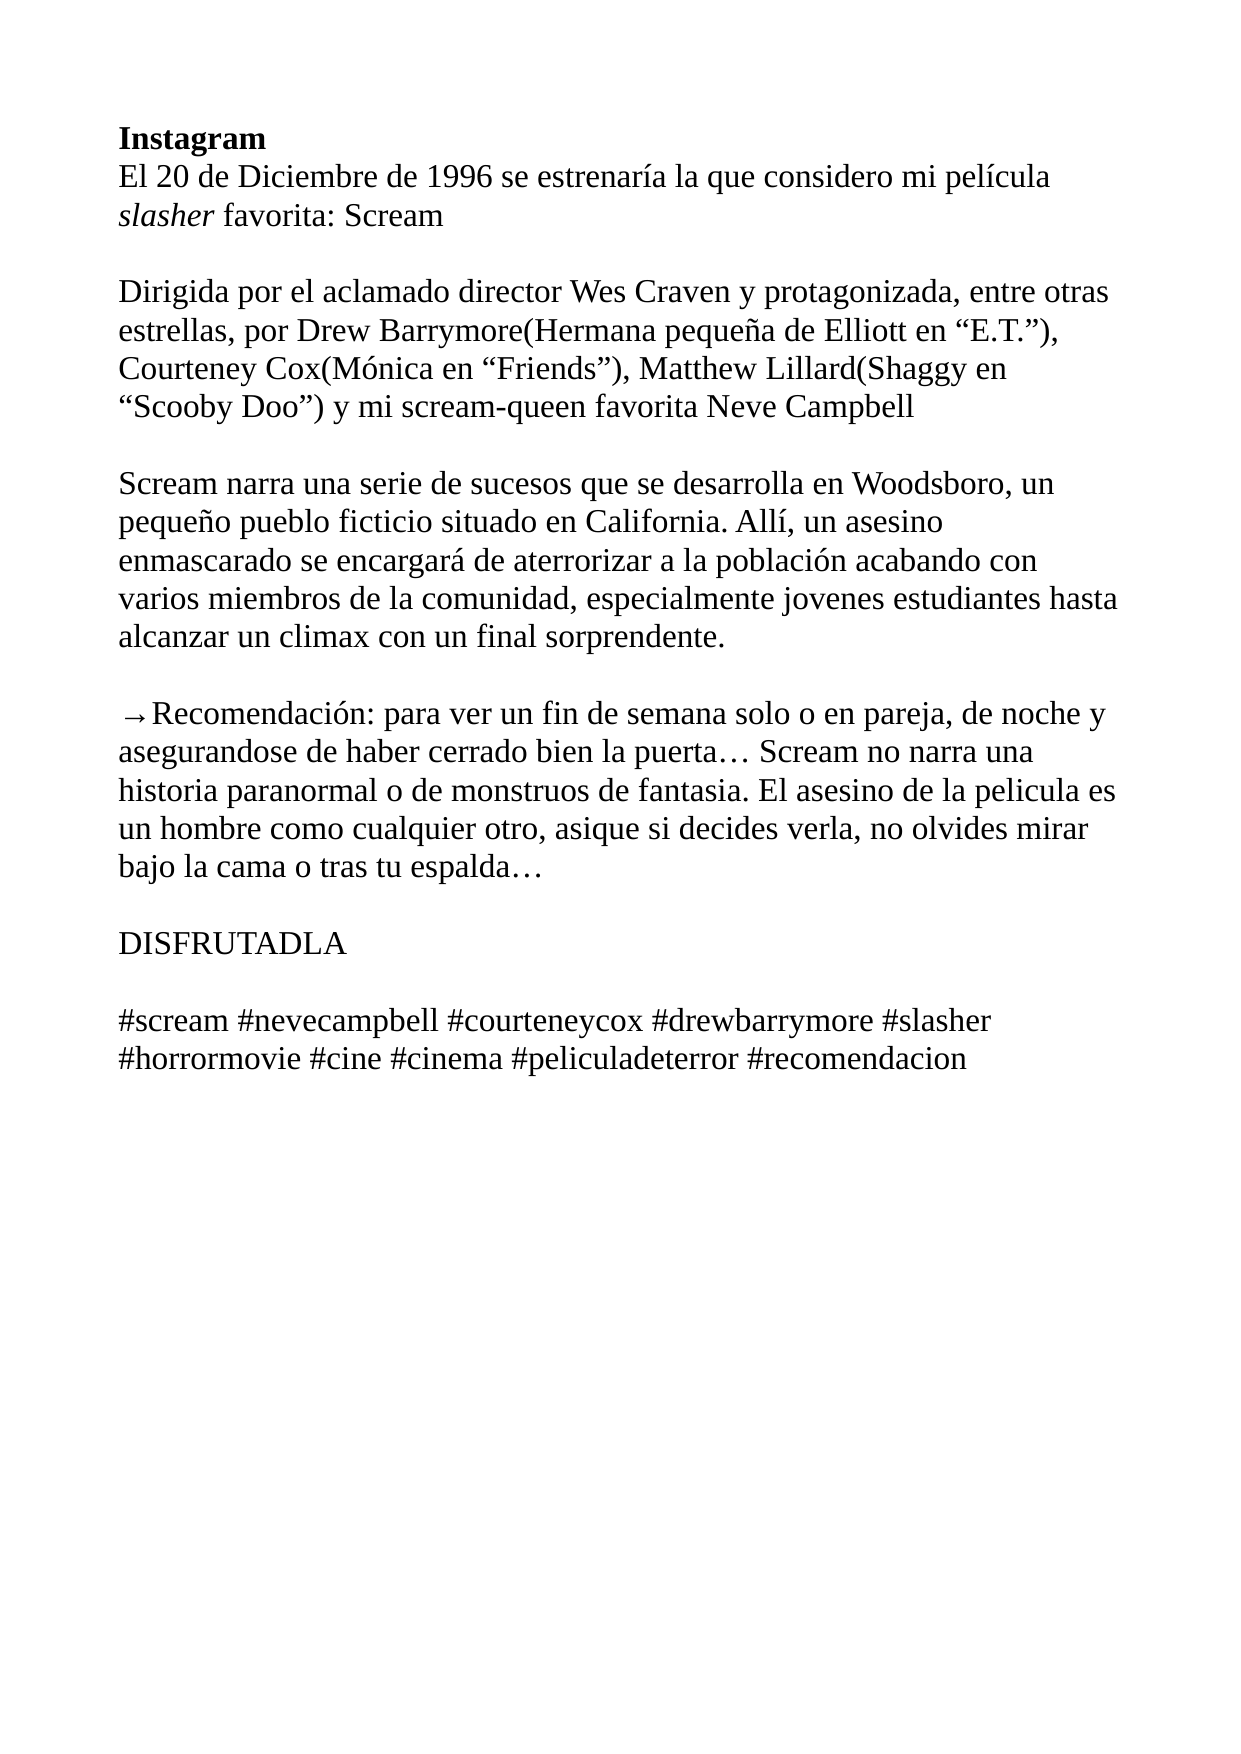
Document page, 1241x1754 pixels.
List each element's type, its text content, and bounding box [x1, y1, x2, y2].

text #scream #nevecampbell #courteneycox #drewbarrymore #slasher #horrormovie #cine #cinema #peliculadeterror #recomendacion [118, 1000, 1122, 1076]
text →Recomendación: para ver un fin de semana solo o en pareja, de noche y asegurandose de haber cerrado bien la puerta… Scream no narra una historia paranormal o de monstruos de fantasia. El asesino de la pelicula es un hombre como cualquier otro, asique si decides verla, no olvides mirar bajo la cama o tras tu espalda… [118, 693, 1122, 885]
text El 20 de Diciembre de 1996 se estrenaría la que considero mi película slasher favorita: Scream [118, 156, 1122, 233]
text Instagram [118, 118, 1122, 156]
text Scream narra una serie de sucesos que se desarrolla en Woodsboro, un pequeño pueblo ficticio situado en California. Allí, un asesino enmascarado se encargará de aterrorizar a la población acabando con varios miembros de la comunidad, especialmente jovenes estudiantes hasta alcanzar un climax con un final sorprendente. [118, 463, 1122, 655]
text Dirigida por el aclamado director Wes Craven y protagonizada, entre otras estrellas, por Drew Barrymore(Hermana pequeña de Elliott en “E.T.”), Courteney Cox(Mónica en “Friends”), Matthew Lillard(Shaggy en “Scooby Doo”) y mi scream-queen favorita Neve Campbell [118, 271, 1122, 425]
text DISFRUTADLA [118, 923, 1122, 961]
